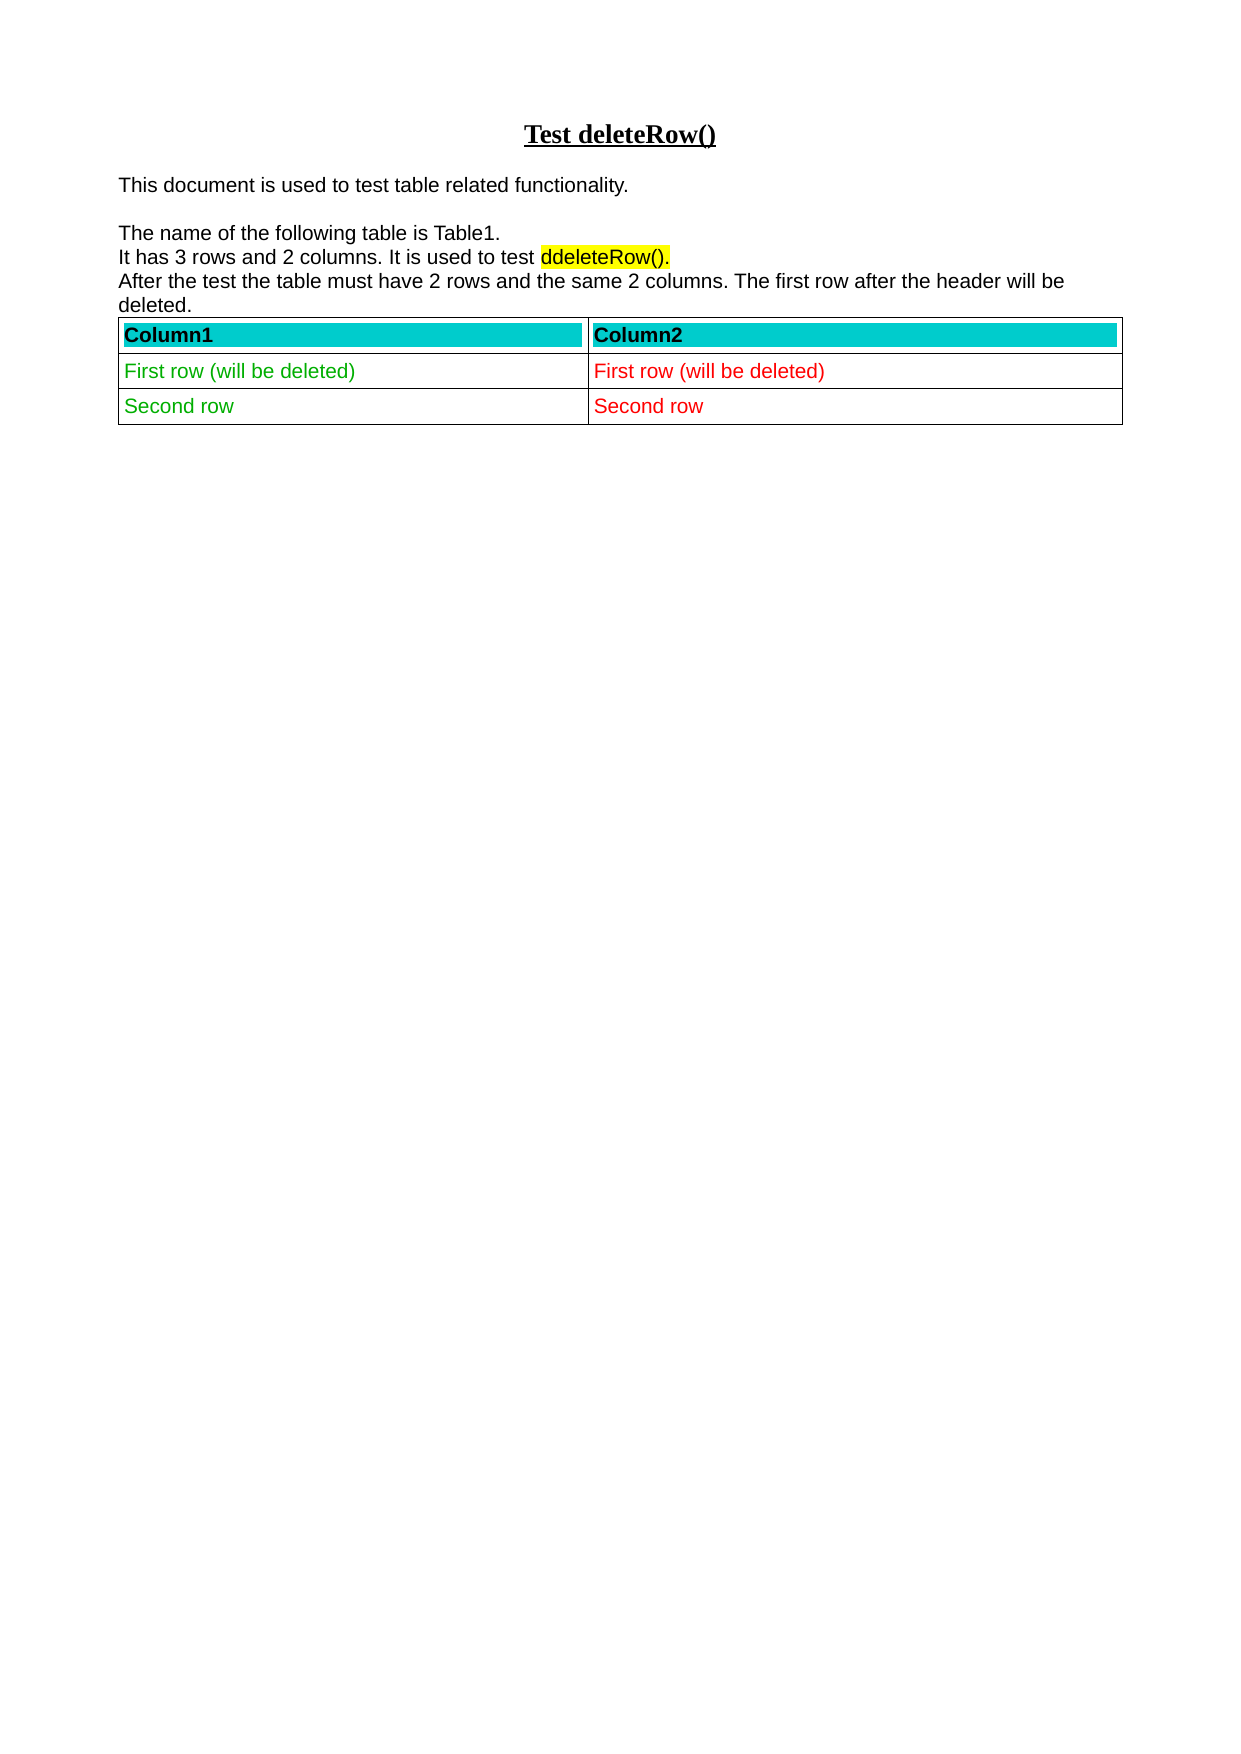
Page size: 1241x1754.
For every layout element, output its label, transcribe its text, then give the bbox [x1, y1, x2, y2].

table_cell First row (will be deleted) [589, 354, 1122, 388]
text After the test the table must have 2 rows and the same 2 columns. The first row after the header will be deleted. [118, 269, 1122, 317]
text This document is used to test table related functionality. [118, 173, 1122, 197]
text Test deleteRow() [118, 118, 1122, 149]
text The name of the following table is Table1. [118, 221, 1122, 245]
text It has 3 rows and 2 columns. It is used to test ddeleteRow(). [118, 245, 1122, 269]
table_cell First row (will be deleted) [119, 354, 588, 388]
table_cell Second row [589, 389, 1122, 424]
table_header Column2 [589, 318, 1122, 353]
table_cell Second row [119, 389, 588, 424]
table_header Column1 [119, 318, 588, 353]
